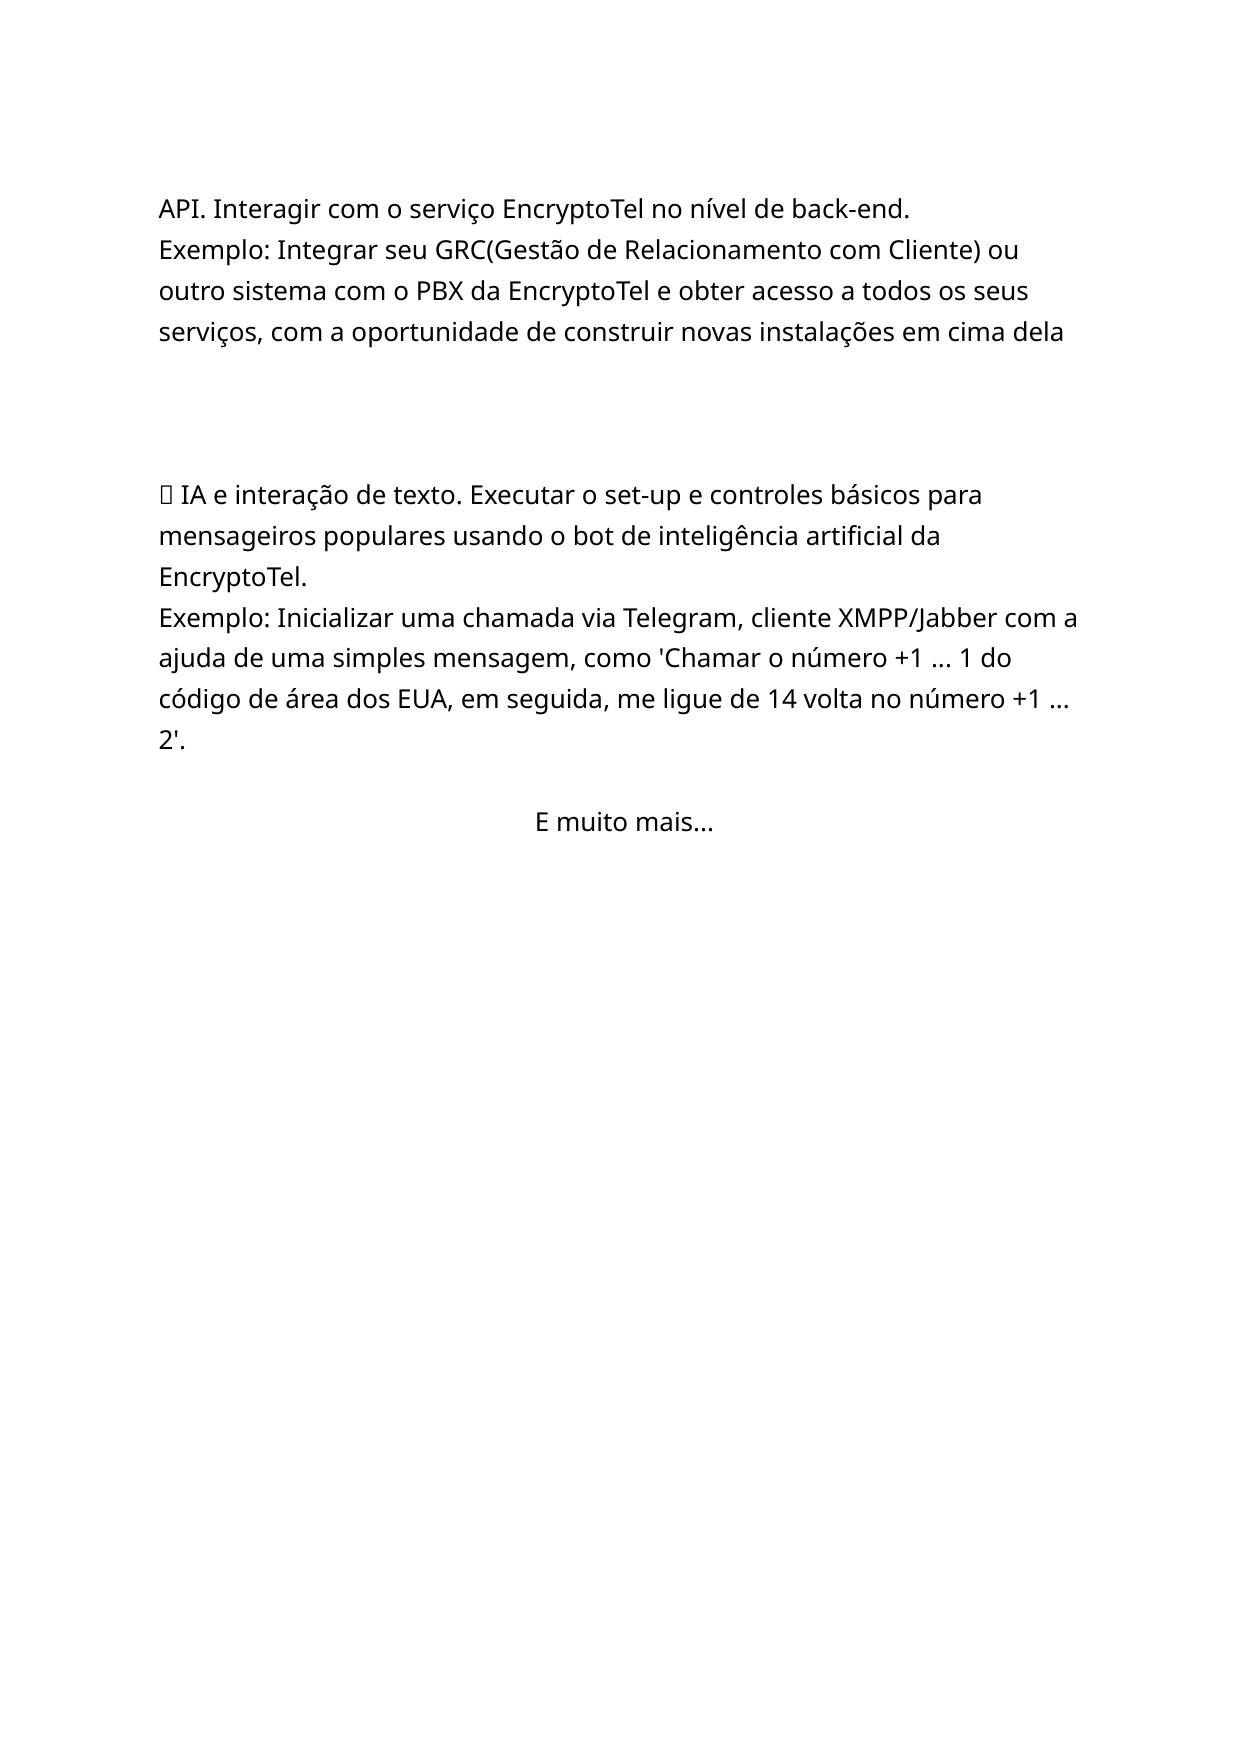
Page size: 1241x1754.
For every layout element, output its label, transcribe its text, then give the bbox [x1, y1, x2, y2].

text  IA e interação de texto. Executar o set-up e controles básicos para mensageiros populares usando o bot de inteligência artificial da EncryptoTel. Exemplo: Inicializar uma chamada via Telegram, cliente XMPP/Jabber com a ajuda de uma simples mensagem, como 'Chamar o número +1 ... 1 do código de área dos EUA, em seguida, me ligue de 14 volta no número +1 ... 2'. [158, 477, 1090, 757]
text API. Interagir com o serviço EncryptoTel no nível de back-end. Exemplo: Integrar seu GRC(Gestão de Relacionamento com Cliente) ou outro sistema com o PBX da EncryptoTel e obter acesso a todos os seus serviços, com a oportunidade de construir novas instalações em cima dela [158, 191, 1090, 390]
text E muito mais... [158, 803, 1090, 839]
